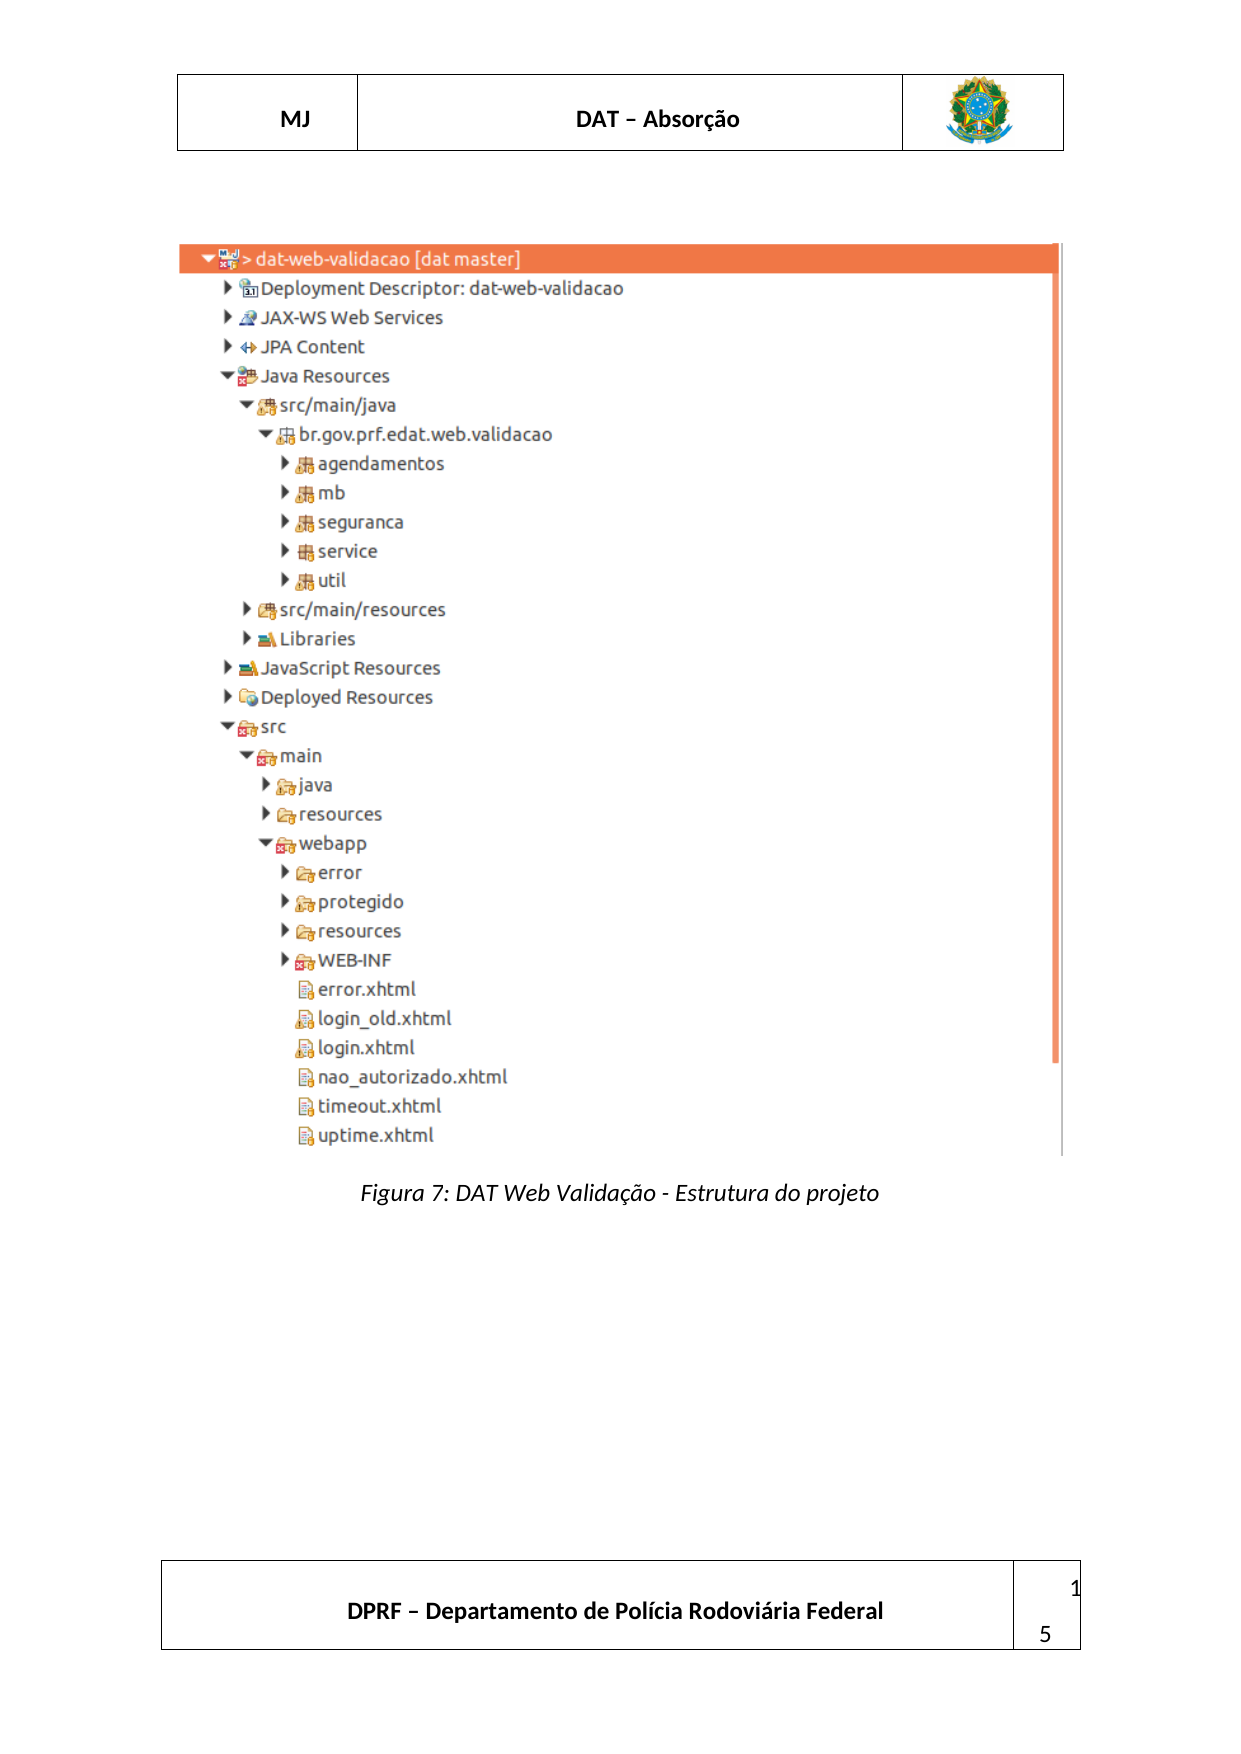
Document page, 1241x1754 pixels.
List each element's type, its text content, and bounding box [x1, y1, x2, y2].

picture [944, 75, 1020, 149]
picture [177, 243, 1063, 1156]
text Figura 7: DAT Web Validação - Estrutura do projeto [177, 1156, 1063, 1208]
